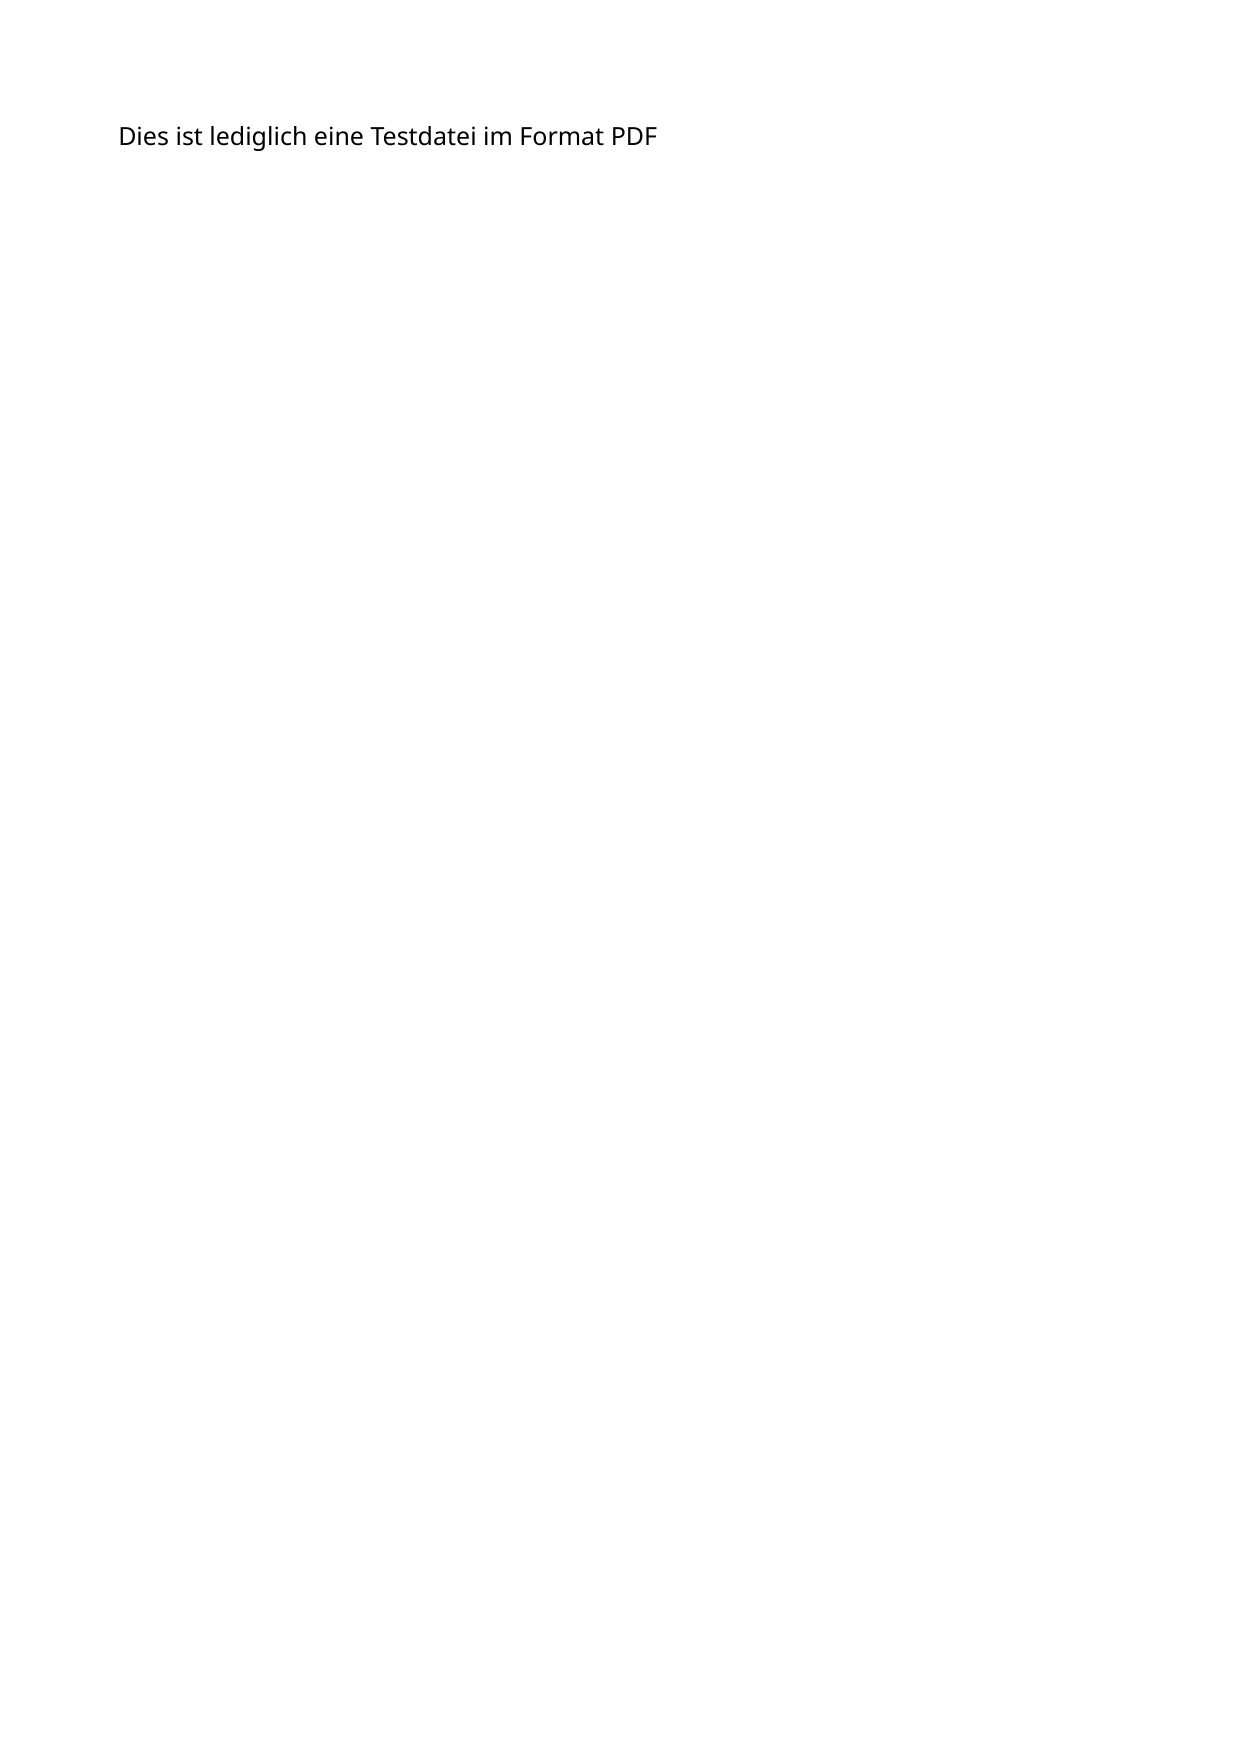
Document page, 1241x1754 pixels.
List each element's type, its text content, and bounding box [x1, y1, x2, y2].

text Dies ist lediglich eine Testdatei im Format PDF [118, 118, 1122, 152]
